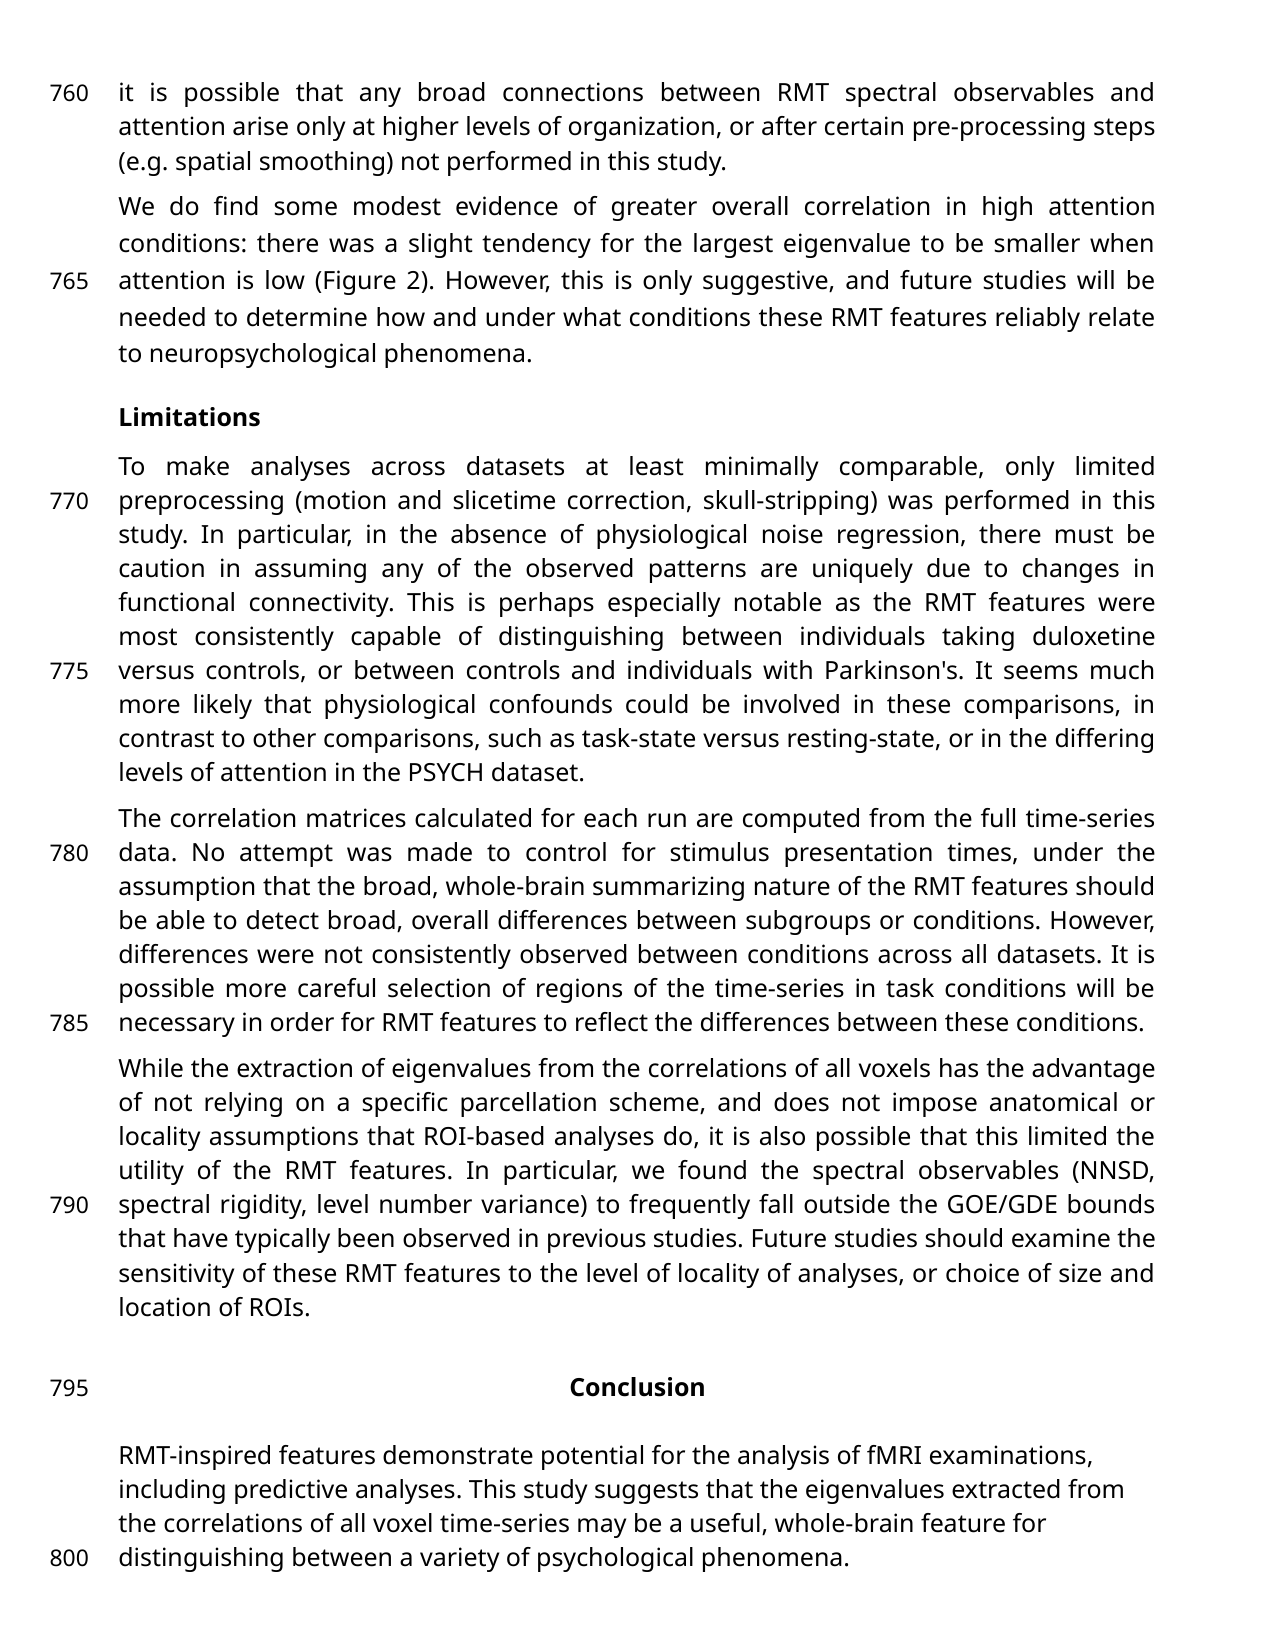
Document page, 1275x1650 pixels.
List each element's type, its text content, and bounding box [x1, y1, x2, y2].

text We do find some modest evidence of greater overall correlation in high attention conditions: there was a slight tendency for the largest eigenvalue to be smaller when attention is low (Figure 2). However, this is only suggestive, and future studies will be needed to determine how and under what conditions these RMT features reliably relate to neuropsychological phenomena. [118, 189, 1157, 370]
text While the extraction of eigenvalues from the correlations of all voxels has the advantage of not relying on a specific parcellation scheme, and does not impose anatomical or locality assumptions that ROI-based analyses do, it is also possible that this limited the utility of the RMT features. In particular, we found the spectral observables (NNSD, spectral rigidity, level number variance) to frequently fall outside the GOE/GDE bounds that have typically been observed in previous studies. Future studies should examine the sensitivity of these RMT features to the level of locality of analyses, or choice of size and location of ROIs. [118, 1051, 1157, 1323]
text To make analyses across datasets at least minimally comparable, only limited preprocessing (motion and slicetime correction, skull-stripping) was performed in this study. In particular, in the absence of physiological noise regression, there must be caution in assuming any of the observed patterns are uniquely due to changes in functional connectivity. This is perhaps especially notable as the RMT features were most consistently capable of distinguishing between individuals taking duloxetine versus controls, or between controls and individuals with Parkinson's. It seems much more likely that physiological confounds could be involved in these comparisons, in contrast to other comparisons, such as task-state versus resting-state, or in the differing levels of attention in the PSYCH dataset. [118, 448, 1157, 789]
subtitle Limitations [118, 399, 1157, 433]
text Conclusion [118, 1369, 1157, 1403]
text it is possible that any broad connections between RMT spectral observables and attention arise only at higher levels of organization, or after certain pre-processing steps (e.g. spatial smoothing) not performed in this study. [118, 75, 1157, 177]
text The correlation matrices calculated for each run are computed from the full time-series data. No attempt was made to control for stimulus presentation times, under the assumption that the broad, whole-brain summarizing nature of the RMT features should be able to detect broad, overall differences between subgroups or conditions. However, differences were not consistently observed between conditions across all datasets. It is possible more careful selection of regions of the time-series in task conditions will be necessary in order for RMT features to reflect the differences between these conditions. [118, 801, 1157, 1039]
text RMT-inspired features demonstrate potential for the analysis of fMRI examinations, including predictive analyses. This study suggests that the eigenvalues extracted from the correlations of all voxel time-series may be a useful, whole-brain feature for distinguishing between a variety of psychological phenomena. [118, 1437, 1157, 1573]
